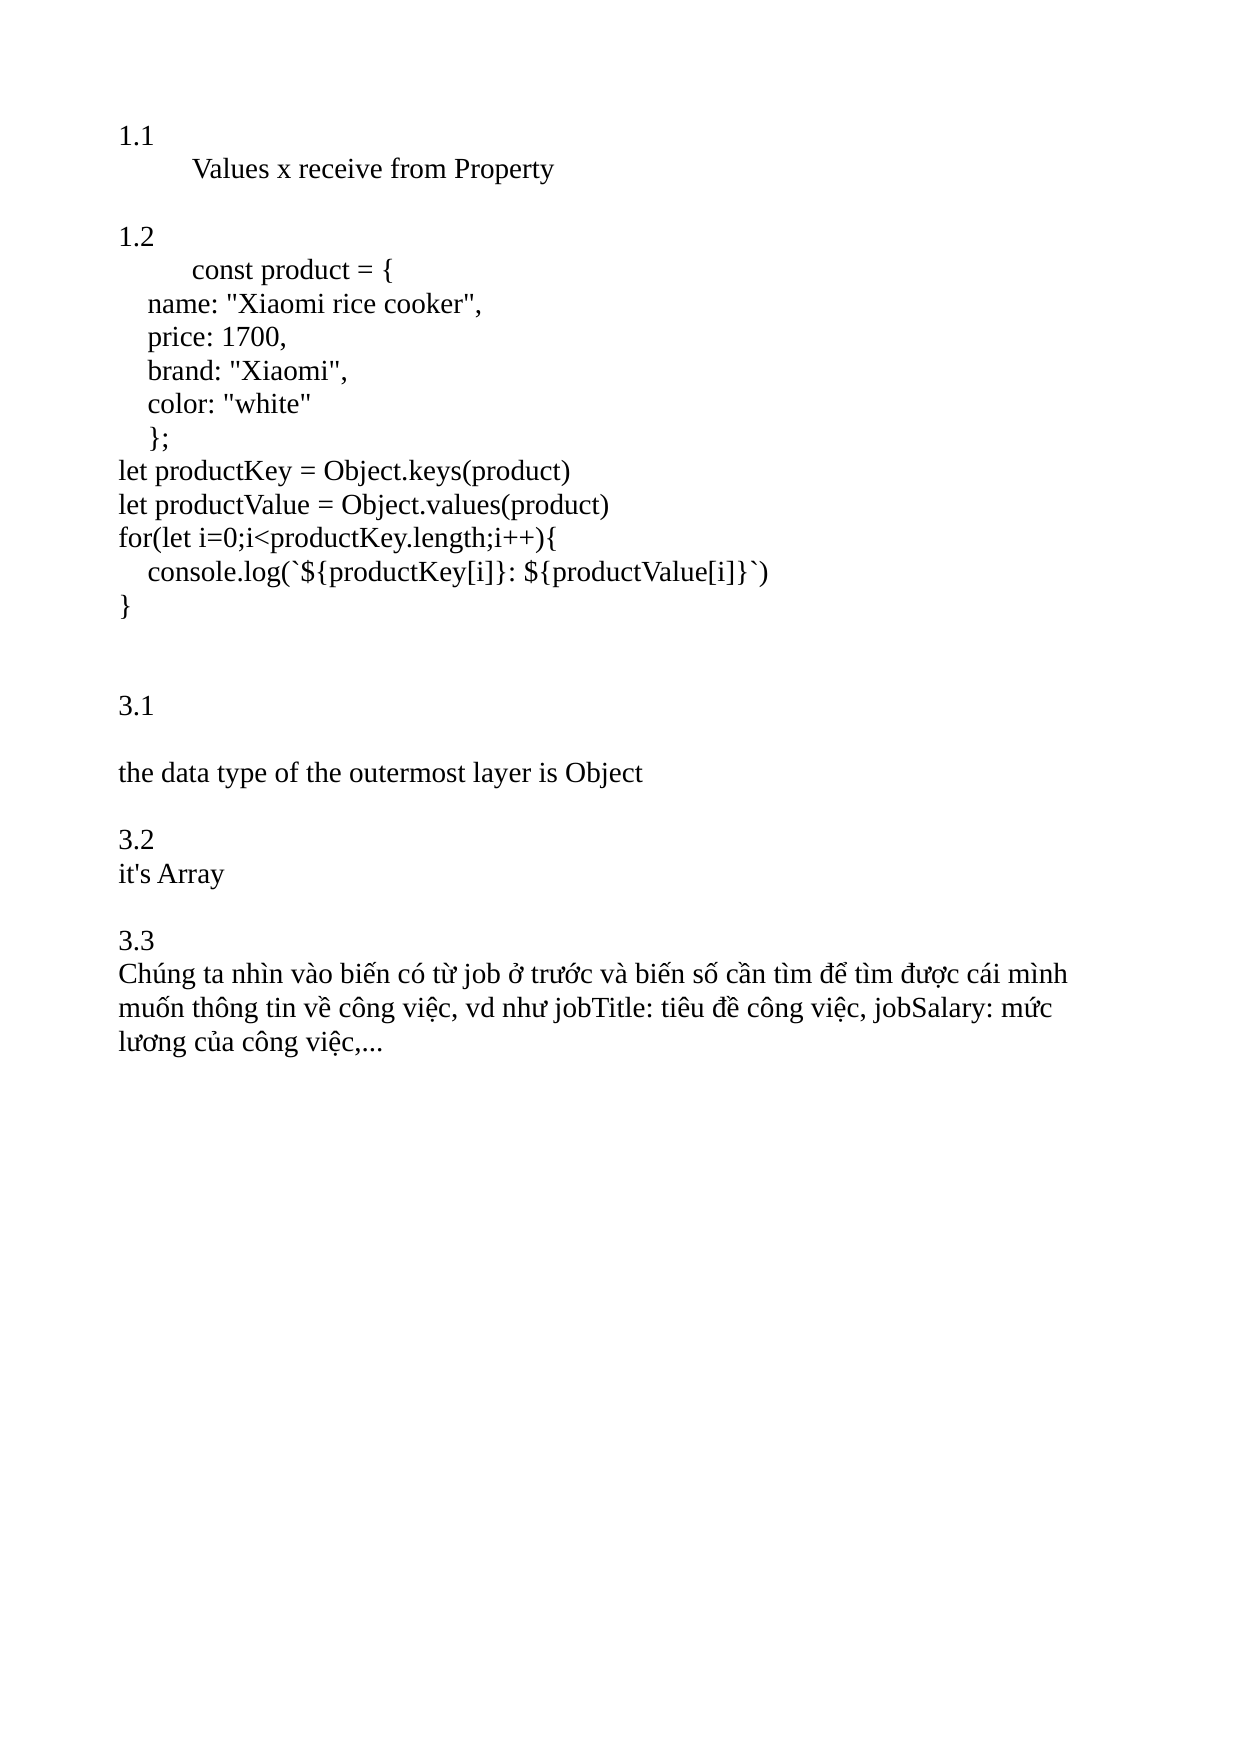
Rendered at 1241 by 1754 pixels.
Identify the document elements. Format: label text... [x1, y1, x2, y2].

text name: "Xiaomi rice cooker", [118, 286, 1122, 319]
text console.log(`${productKey[i]}: ${productValue[i]}`) [118, 554, 1122, 588]
text the data type of the outermost layer is Object [118, 755, 1122, 789]
text brand: "Xiaomi", [118, 353, 1122, 386]
text const product = { [118, 252, 1122, 286]
text 3.2 [118, 822, 1122, 856]
text 1.1 [118, 118, 1122, 152]
text 1.2 [118, 219, 1122, 252]
text color: "white" [118, 386, 1122, 420]
text } [118, 588, 1122, 621]
text let productKey = Object.keys(product) [118, 453, 1122, 487]
text 3.1 [118, 688, 1122, 722]
text it's Array [118, 856, 1122, 889]
text for(let i=0;i<productKey.length;i++){ [118, 521, 1122, 554]
text price: 1700, [118, 319, 1122, 353]
text let productValue = Object.values(product) [118, 487, 1122, 521]
text }; [118, 420, 1122, 453]
text 3.3 [118, 923, 1122, 957]
text Chúng ta nhìn vào biến có từ job ở trước và biến số cần tìm để tìm được cái mình muốn thông tin về công việc, vd như jobTitle: tiêu đề công việc, jobSalary: mức lương của công việc,... [118, 957, 1122, 1057]
text Values x receive from Property [118, 152, 1122, 185]
